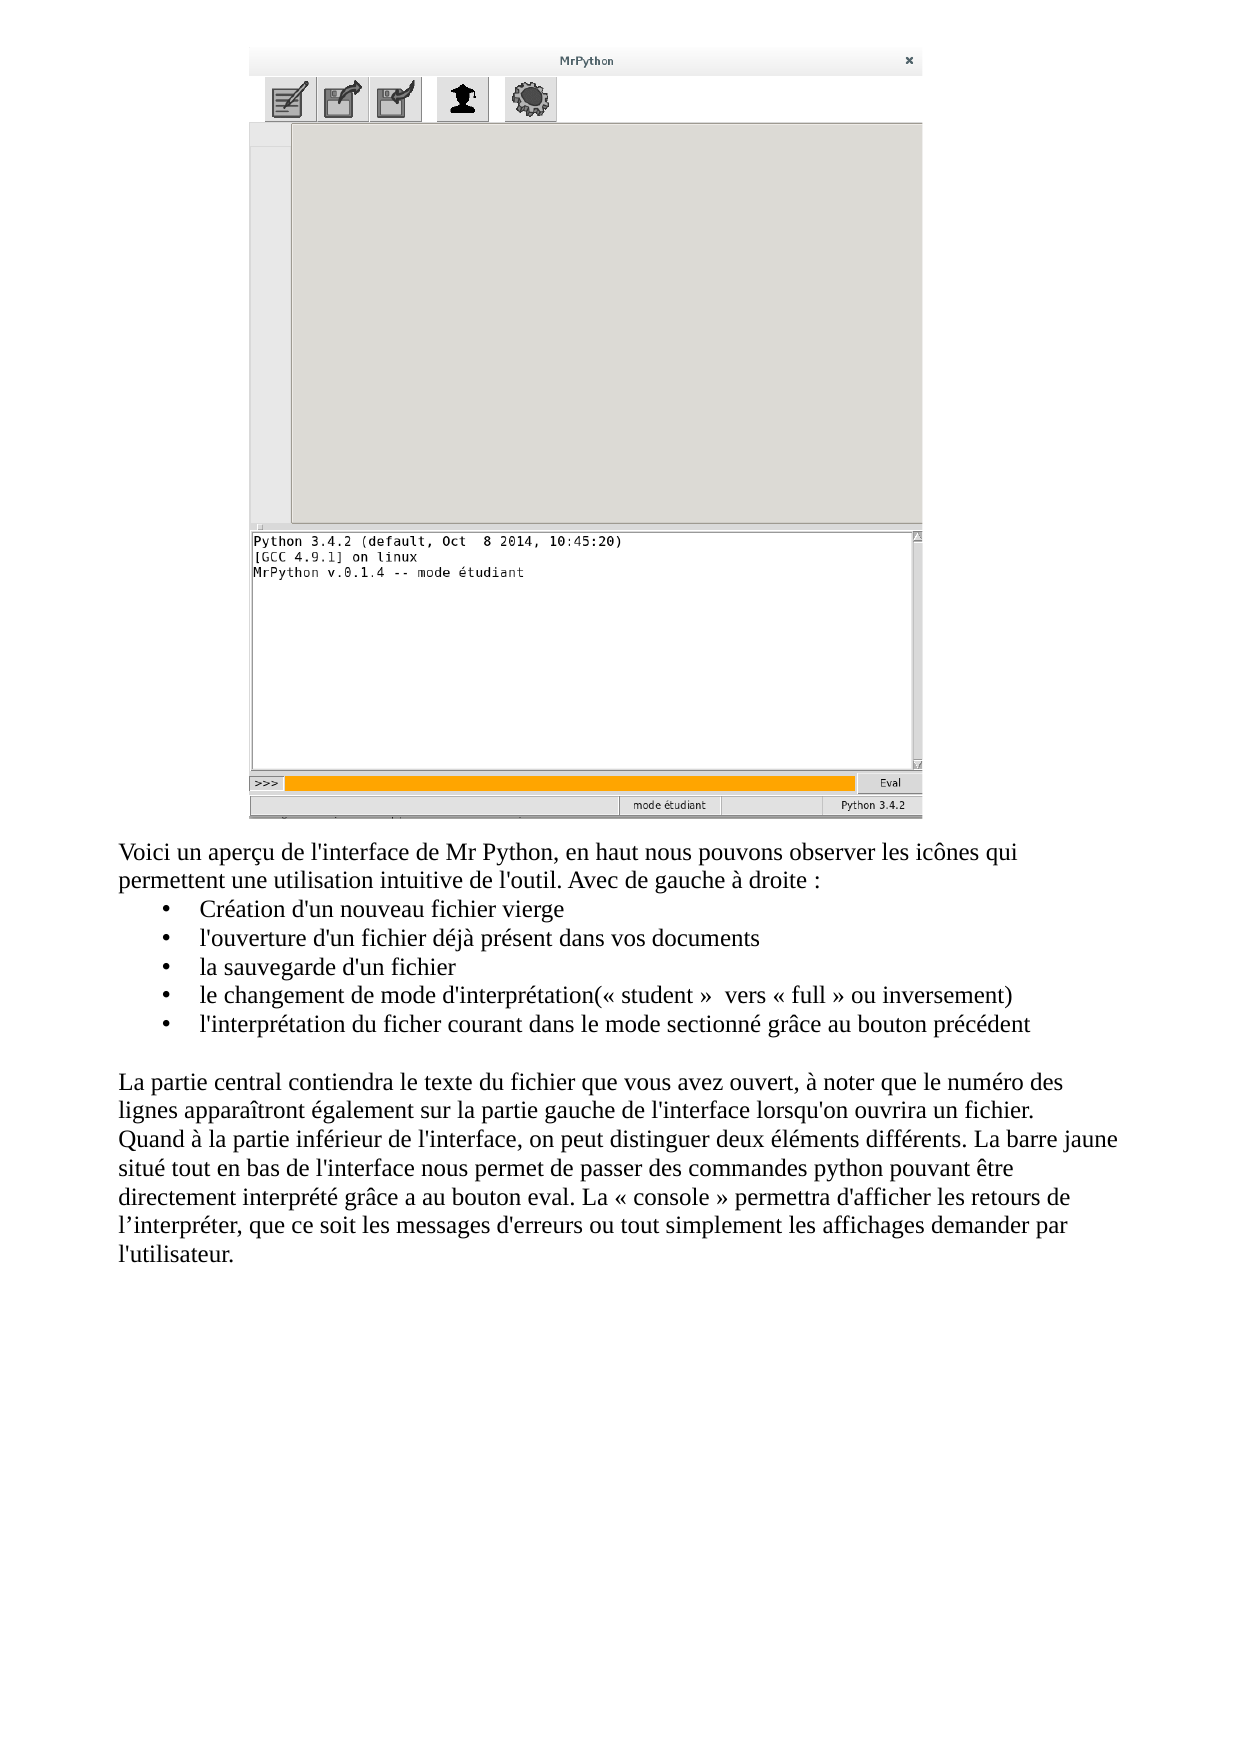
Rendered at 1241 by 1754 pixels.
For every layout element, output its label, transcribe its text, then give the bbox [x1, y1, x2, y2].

text Voici un aperçu de l'interface de Mr Python, en haut nous pouvons observer les icônes qui permettent une utilisation intuitive de l'outil. Avec de gauche à droite : [118, 837, 1122, 894]
list Création d'un nouveau fichier vierge [162, 894, 1122, 923]
list le changement de mode d'interprétation(« student » vers « full » ou inversement) [162, 981, 1122, 1009]
text Quand à la partie inférieur de l'interface, on peut distinguer deux éléments différents. La barre jaune situé tout en bas de l'interface nous permet de passer des commandes python pouvant être directement interprété grâce a au bouton eval. La « console » permettra d'afficher les retours de l’interpréter, que ce soit les messages d'erreurs ou tout simplement les affichages demander par l'utilisateur. [118, 1124, 1122, 1268]
text La partie central contiendra le texte du fichier que vous avez ouvert, à noter que le numéro des lignes apparaîtront également sur la partie gauche de l'interface lorsqu'on ouvrira un fichier. [118, 1067, 1122, 1124]
list la sauvegarde d'un fichier [162, 952, 1122, 981]
list l'interprétation du ficher courant dans le mode sectionné grâce au bouton précédent [162, 1009, 1122, 1038]
list l'ouverture d'un fichier déjà présent dans vos documents [162, 923, 1122, 952]
picture [249, 47, 923, 819]
